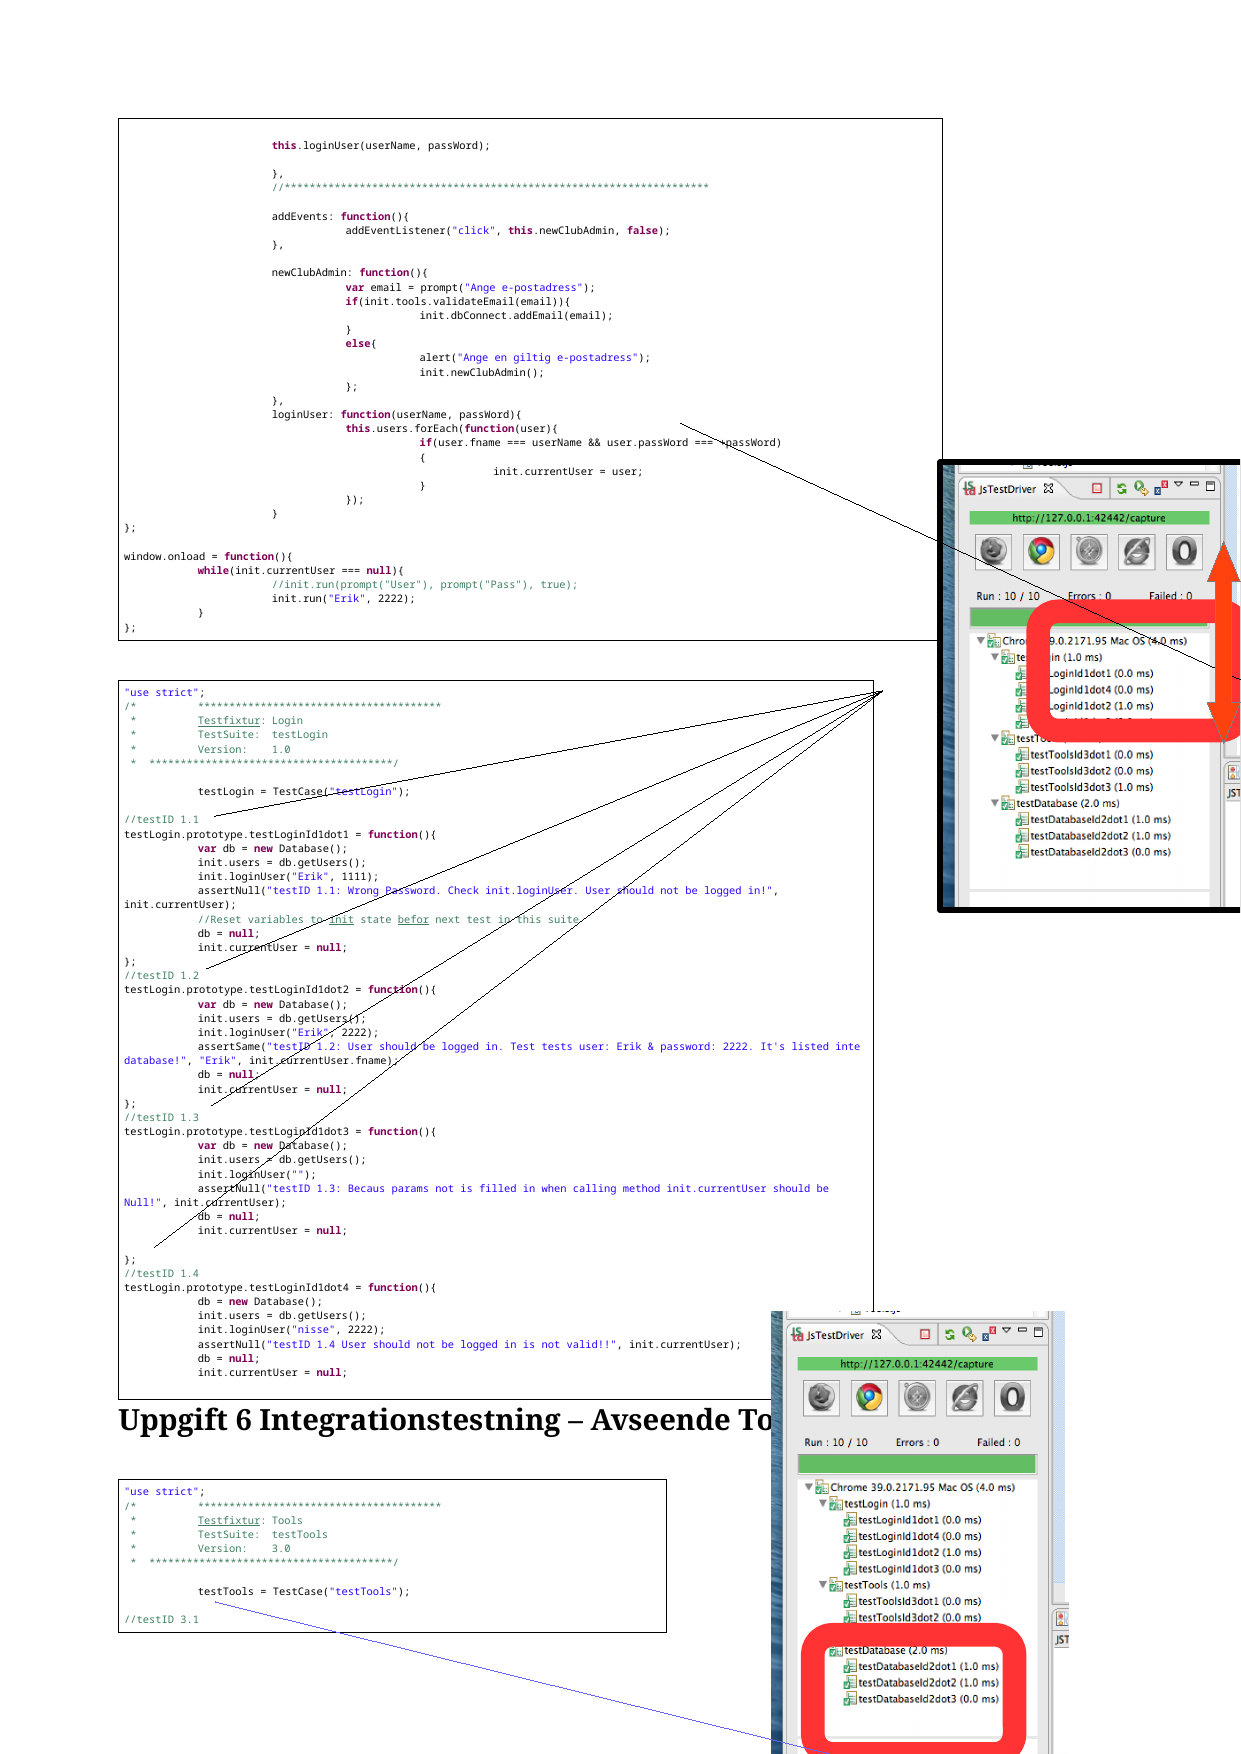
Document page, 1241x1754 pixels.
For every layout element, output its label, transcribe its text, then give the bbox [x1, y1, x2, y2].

text Uppgift 6 Integrationstestning – Avseende Tools [1069, 1399, 1122, 1439]
table_header "use strict"; /* *************************************** * Testfixtur: Login * TestSuite: testLogin * Version: 1.0 * ***************************************/ testLogin = TestCase("testLogin"); //testID 1.1 testLogin.prototype.testLoginId1dot1 = function(){ var db = new Database(); init.users = db.getUsers(); init.loginUser("Erik", 1111); assertNull("testID 1.1: Wrong Password. Check init.loginUser. User should not be logged in!", init.currentUser); //Reset variables to init state befor next test in this suite db = null; init.currentUser = null; }; //testID 1.2 testLogin.prototype.testLoginId1dot2 = function(){ var db = new Database(); init.users = db.getUsers(); init.loginUser("Erik", 2222); assertSame("testID 1.2: User should be logged in. Test tests user: Erik & password: 2222. It's listed inte database!", "Erik", init.currentUser.fname); db = null; init.currentUser = null; }; //testID 1.3 testLogin.prototype.testLoginId1dot3 = function(){ var db = new Database(); init.users = db.getUsers(); init.loginUser(""); assertNull("testID 1.3: Becaus params not is filled in when calling method init.currentUser should be Null!", init.currentUser); db = null; init.currentUser = null; }; //testID 1.4 testLogin.prototype.testLoginId1dot4 = function(){ db = new Database(); init.users = db.getUsers(); init.loginUser("nisse", 2222); assertNull("testID 1.4 User should not be logged in is not valid!!", init.currentUser); db = null; init.currentUser = null; [119, 681, 873, 1399]
table_header "use strict"; var init = { currentUser: null, dbConnect: null, tools: null, users: null, //******************************************************************** run: function(userName, passWord){ this.addEvents(); this.tools = new Tools(); this.dbConnect = new Database(); this.users = this.dbConnect.getUsers(); this.loginUser(userName, passWord); }, //******************************************************************** addEvents: function(){ addEventListener("click", this.newClubAdmin, false); }, newClubAdmin: function(){ var email = prompt("Ange e-postadress"); if(init.tools.validateEmail(email)){ init.dbConnect.addEmail(email); } else{ alert("Ange en giltig e-postadress"); init.newClubAdmin(); }; }, loginUser: function(userName, passWord){ this.users.forEach(function(user){ if(user.fname === userName && user.passWord === +passWord) { init.currentUser = user; } }); } }; window.onload = function(){ while(init.currentUser === null){ //init.run(prompt("User"), prompt("Pass"), true); init.run("Erik", 2222); } }; [119, 119, 942, 640]
table_header "use strict"; /* *************************************** * Testfixtur: Tools * TestSuite: testTools * Version: 3.0 * ***************************************/ testTools = TestCase("testTools"); //testID 3.1 [119, 1480, 666, 1632]
picture [1050, 624, 1215, 718]
text Uppgift 6 Integrationstestning – Avseende Tools [118, 1400, 771, 1439]
picture [943, 465, 1240, 907]
picture [1232, 582, 1240, 605]
picture [771, 1311, 1069, 1754]
picture [825, 1647, 1002, 1742]
